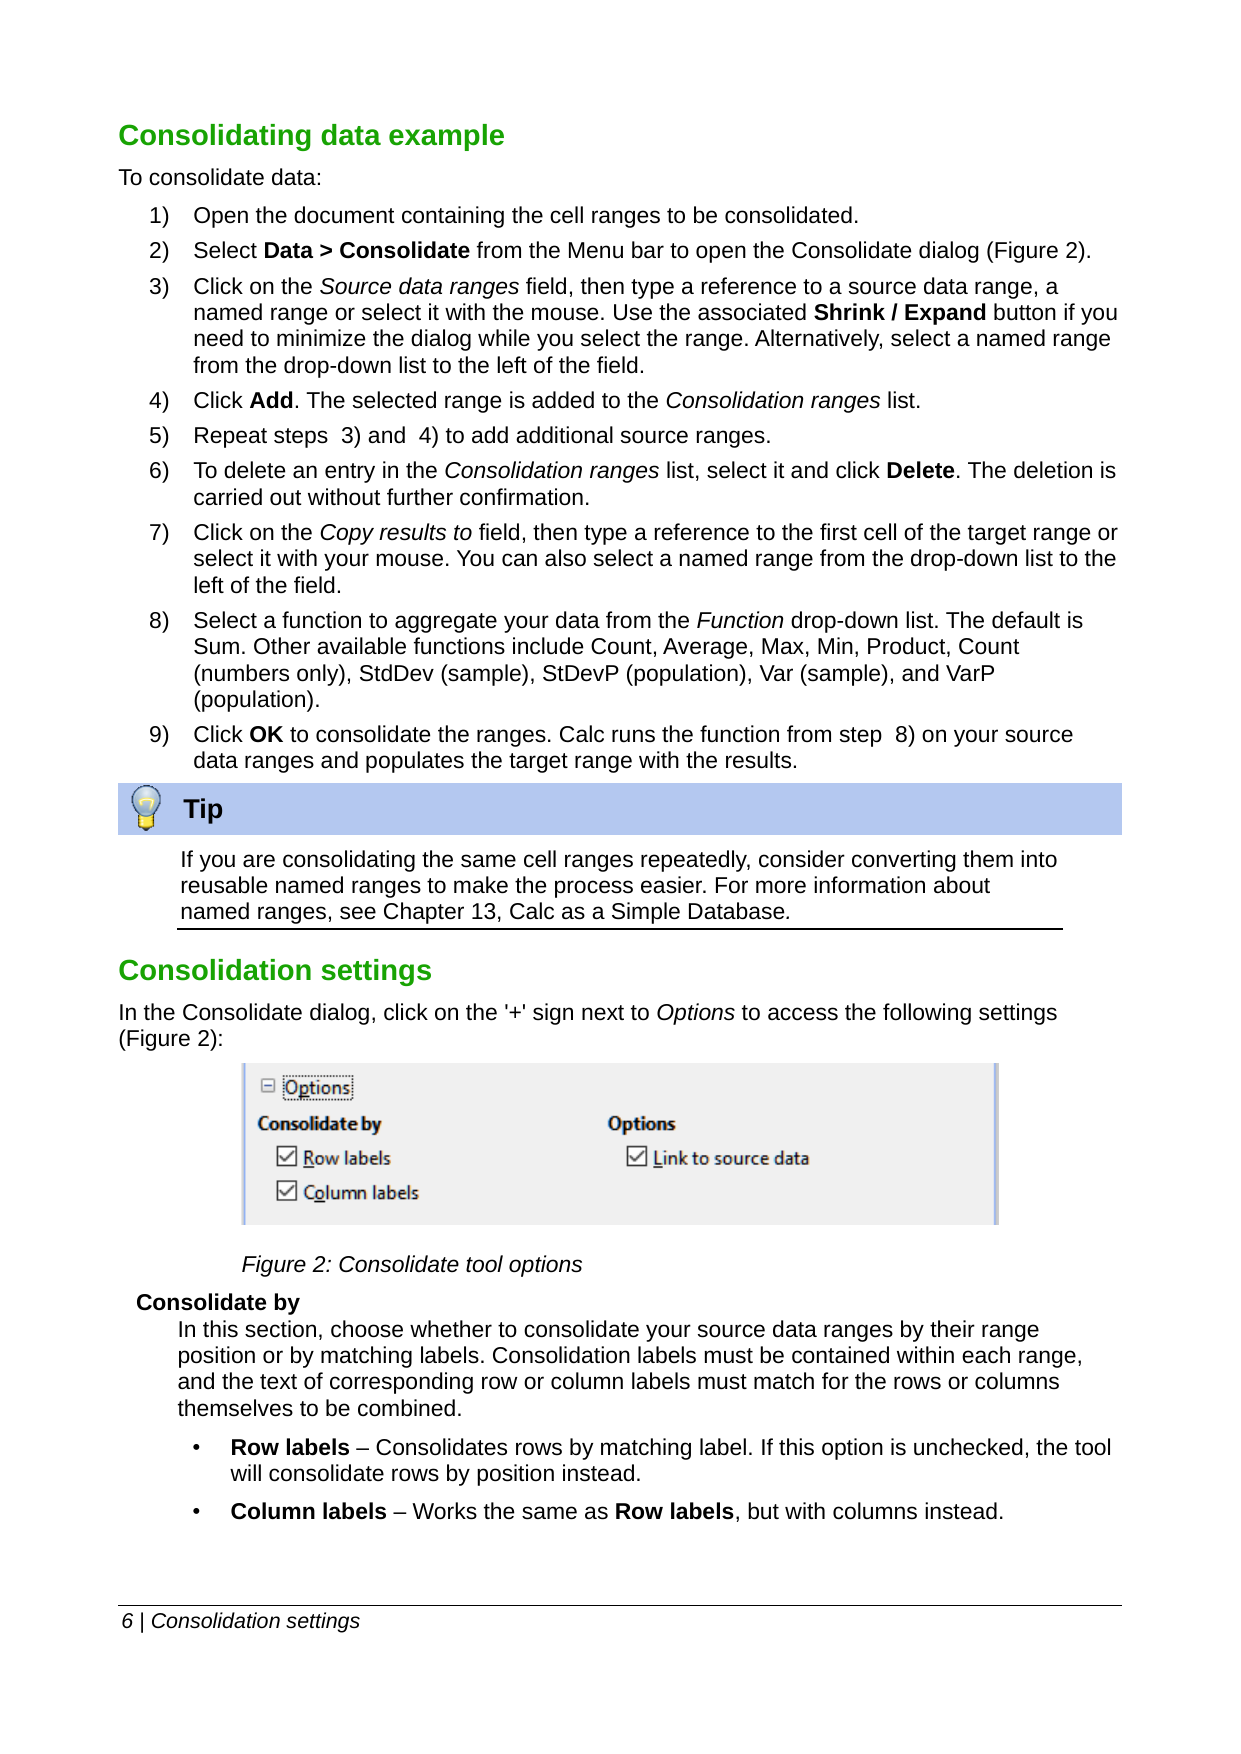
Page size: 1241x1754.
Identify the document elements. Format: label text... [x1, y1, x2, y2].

list Open the document containing the cell ranges to be consolidated. [169, 202, 1122, 229]
list Column labels – Works the same as Row labels, but with columns instead. [192, 1498, 1122, 1524]
list Click on the Copy results to field, then type a reference to the first cell of the target range or select it with your mouse. You can also select a named range from the drop-down list to the left of the field. [169, 519, 1122, 598]
list Row labels – Consolidates rows by matching label. If this option is unchecked, the tool will consolidate rows by position instead. [192, 1433, 1122, 1486]
text Consolidate by [136, 1289, 1122, 1316]
text To consolidate data: [118, 163, 1122, 190]
subtitle Consolidation settings [118, 953, 1122, 987]
subtitle Tip [118, 783, 1122, 835]
list Repeat steps 3 and 4 to add additional source ranges. [169, 422, 1122, 448]
subtitle Consolidating data example [118, 118, 1122, 152]
list Click OK to consolidate the ranges. Calc runs the function from step 8 on your source data ranges and populates the target range with the results. [169, 721, 1122, 774]
text In the Consolidate dialog, click on the '+' sign next to Options to access the following settings (Figure 2): [118, 999, 1122, 1051]
text Figure 2: Consolidate tool options [241, 1225, 999, 1277]
picture [119, 783, 170, 834]
list Select Data > Consolidate from the Menu bar to open the Consolidate dialog (Figure 2). [169, 237, 1122, 264]
list To delete an entry in the Consolidation ranges list, select it and click Delete. The deletion is carried out without further confirmation. [169, 457, 1122, 510]
text If you are consolidating the same cell ranges repeatedly, consider converting them into reusable named ranges to make the process easier. For more information about named ranges, see Chapter 13, Calc as a Simple Database. [177, 842, 1063, 928]
list Click Add. The selected range is added to the Consolidation ranges list. [169, 387, 1122, 413]
text In this section, choose whether to consolidate your source data ranges by their range position or by matching labels. Consolidation labels must be contained within each range, and the text of corresponding row or column labels must match for the rows or columns themselves to be combined. [177, 1316, 1122, 1421]
picture [241, 1063, 999, 1225]
list Select a function to aggregate your data from the Function drop-down list. The default is Sum. Other available functions include Count, Average, Max, Min, Product, Count (numbers only), StdDev (sample), StDevP (population), Var (sample), and VarP (population). [169, 607, 1122, 712]
list Click on the Source data ranges field, then type a reference to a source data range, a named range or select it with the mouse. Use the associated Shrink / Expand button if you need to minimize the dialog while you select the range. Alternatively, select a named range from the drop-down list to the left of the field. [169, 273, 1122, 378]
